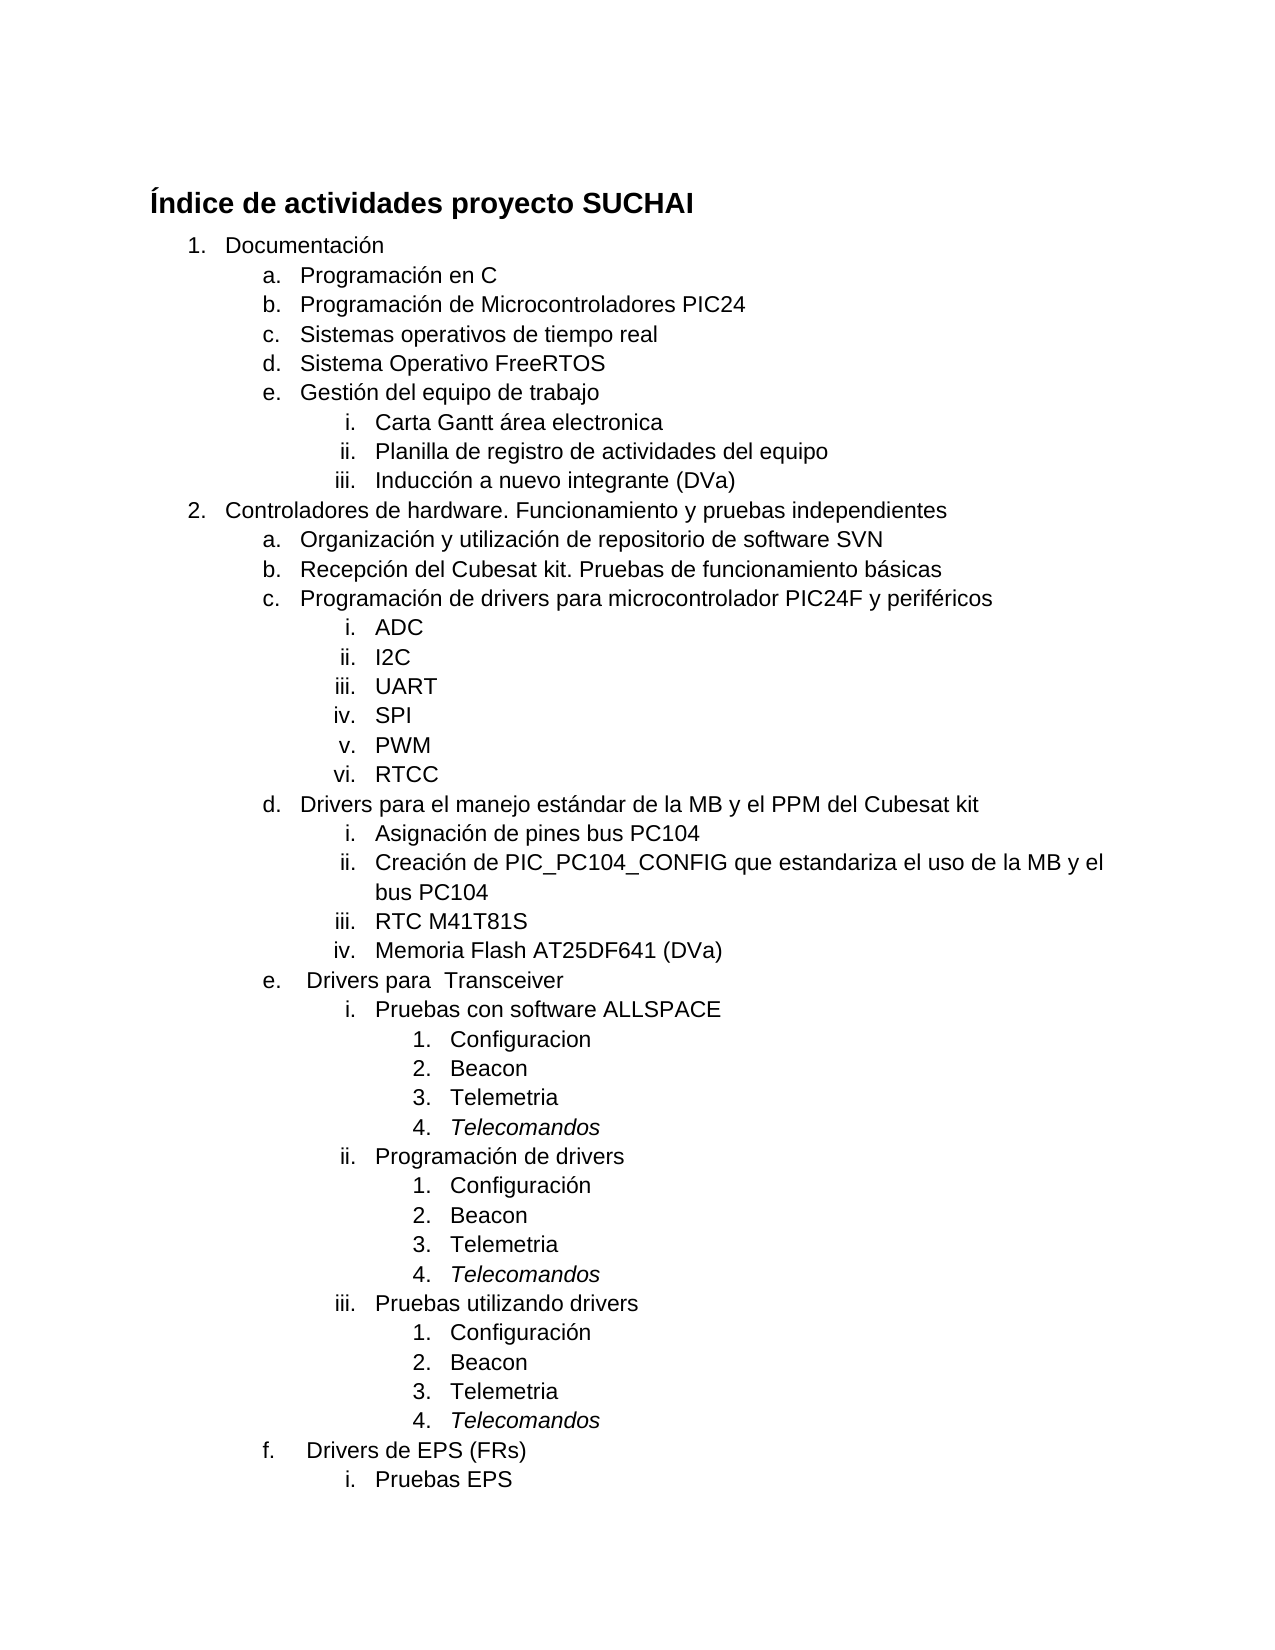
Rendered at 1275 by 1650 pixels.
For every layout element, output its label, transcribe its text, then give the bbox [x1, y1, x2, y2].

subtitle Índice de actividades proyecto SUCHAI [150, 187, 1125, 220]
list Creación de PIC_PC104_CONFIG que estandariza el uso de la MB y el bus PC104 [150, 850, 1125, 905]
list Telecomandos [412, 1114, 1125, 1140]
list SPI [150, 703, 1125, 729]
list Gestión del equipo de trabajo [262, 380, 1125, 406]
list UART [150, 674, 1125, 699]
list Programación de Microcontroladores PIC24 [262, 292, 1125, 318]
list Programación en C [262, 263, 1125, 288]
list Programación de drivers para microcontrolador PIC24F y periféricos [262, 586, 1125, 611]
list Beacon [412, 1349, 1125, 1375]
list Recepción del Cubesat kit. Pruebas de funcionamiento básicas [262, 556, 1125, 582]
list Configuración [412, 1173, 1125, 1199]
list Planilla de registro de actividades del equipo [150, 439, 1125, 464]
list Inducción a nuevo integrante (DVa) [150, 468, 1125, 494]
list Sistemas operativos de tiempo real [262, 321, 1125, 347]
list Beacon [412, 1056, 1125, 1081]
list Pruebas EPS [150, 1467, 1125, 1493]
list Controladores de hardware. Funcionamiento y pruebas independientes [187, 498, 1125, 523]
list Telemetria [412, 1085, 1125, 1111]
list I2C [150, 644, 1125, 670]
list Sistema Operativo FreeRTOS [262, 351, 1125, 376]
list Pruebas con software ALLSPACE [150, 997, 1125, 1023]
list PWM [150, 733, 1125, 758]
list Telemetria [412, 1379, 1125, 1404]
list Asignación de pines bus PC104 [150, 821, 1125, 846]
list Configuración [412, 1320, 1125, 1346]
list ADC [150, 615, 1125, 641]
list Telecomandos [412, 1408, 1125, 1434]
list Drivers para Transceiver [262, 968, 1125, 993]
list Drivers de EPS (FRs) [262, 1438, 1125, 1463]
list Pruebas utilizando drivers [150, 1291, 1125, 1316]
list Telemetria [412, 1232, 1125, 1258]
list Organización y utilización de repositorio de software SVN [262, 527, 1125, 553]
list RTCC [150, 762, 1125, 788]
list Memoria Flash AT25DF641 (DVa) [150, 938, 1125, 964]
list Configuracion [412, 1026, 1125, 1052]
list Drivers para el manejo estándar de la MB y el PPM del Cubesat kit [262, 791, 1125, 817]
list Telecomandos [412, 1261, 1125, 1287]
list Carta Gantt área electronica [150, 409, 1125, 435]
list Beacon [412, 1203, 1125, 1228]
list RTC M41T81S [150, 909, 1125, 934]
list Documentación [187, 233, 1125, 259]
list Programación de drivers [150, 1144, 1125, 1169]
